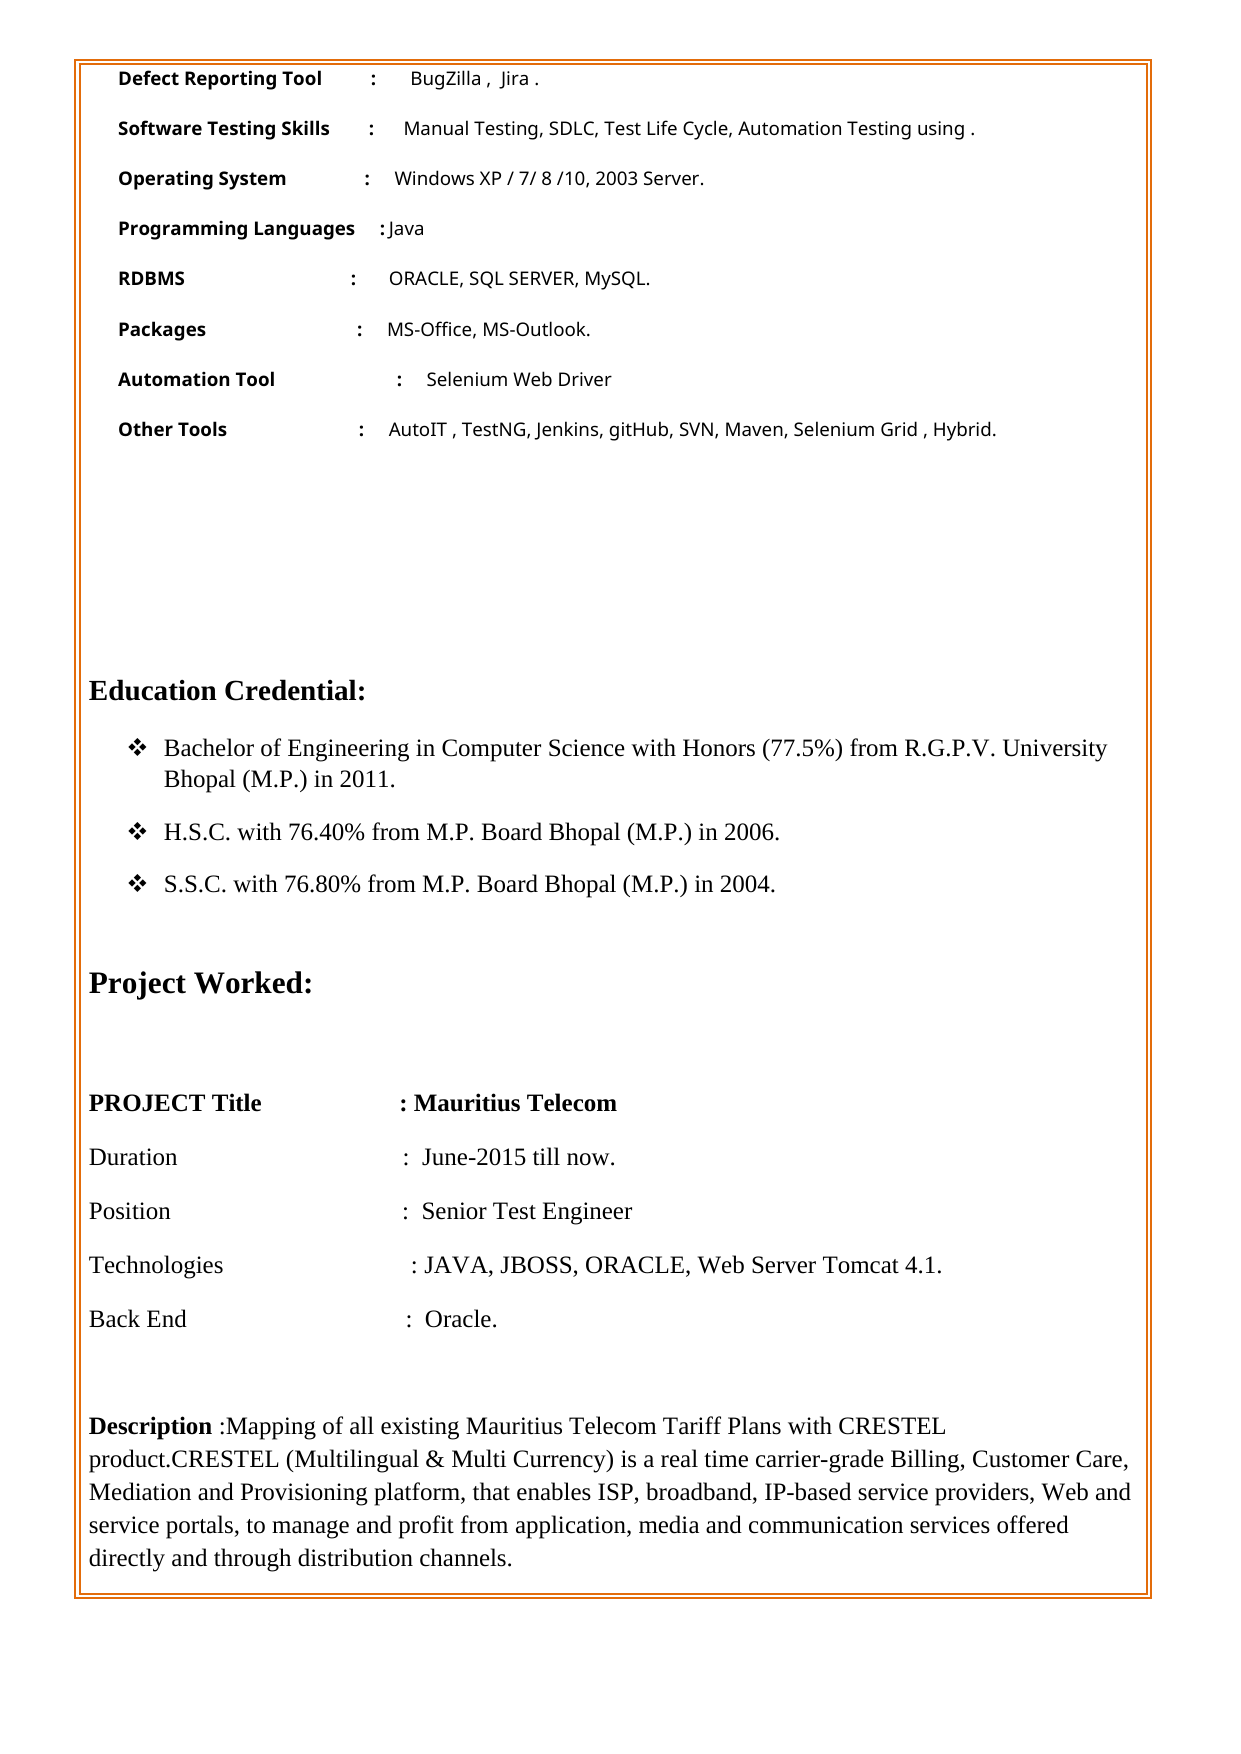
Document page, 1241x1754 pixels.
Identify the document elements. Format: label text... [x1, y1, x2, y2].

table_header Work Experience: Organization : TestYantra Pvt. Ltd. Duration : June-2017 to till date. Designation : Sr. Software Engineer. Organization : Sterlite Technologies Pvt. Ltd. Duration : June-2015 to May-2017. Designation : Sr. Software Engineer. Organization : MindCraft Solutions Pvt. Ltd. Duration : Feb-2015 to June-2015. Designation : Software Engineer. Organization : Indglobal Consultancy Solutions. Duration : Jan-2013 to Feb-2015. Designation : Software Engineer. Experience Summary: Overall 3.8 years of experience in Software Quality Assurance, Manual and Automation Testing. 2.5 years of experience in Black-Box, Sanity Testing, End-to End testing, Functional testing, Integration testing, Regression testing, smoke testing. Hands on experience in Manual Testing, Functional Testing and Regression, Integration Testing, End to-End testing, Smoke Testing, compatibility Testing, Retesting, System testing. 1.5 years of experience in Automation Testing using Selenium Web Driver Hands on experience to generate Custom HTML Automation report. Hands on experience in Xpath and Locators. Hands on experience to handle all the popup. Worked on AUTOIT. Worked on Page Object Model. Worked with POI for Excel. Worked with Jenkins tool, gitHub , Maven. Hands on experience in Selenium Grid. Hands on experience to handle listbox , handling frames. Worked on Hybrid Framework (implementation and execution). Expertise in Data Driven Framework ,Method Driven Framework ,Hybrid framework using Selenium Web Driver. Experience in TestNG Framework. Experience in creating , analyzing & maintaining Automation Test Scripts using Selenium Webdriver. Experience of working on SVN , Apache Maven. Experience of Testing Web and Window-Based -applications. Expert in Software Testing, Creation of effective test data, Expert in identifying different scenarios and Writing effective test cases, Test Reporting, Requirements Analysis, Quality Management, Defect Management. Actively involved in all the stages of Software Testing Life Cycle. Well versed in Defect Tracking & effective Bug Reporting Expert in Requirement Traceability Matrix(RTM), Requirement Coverage Experienced in preparation and review of Test Scenarios and Test Cases, Test Execution, Test Results Reporting, Defect Reporting, Test summary Report, and other activities related to test planning and execution with concentration on requirements analysis, development and implementation of test scenarios. Expert in Ad Hoc, Functional, Build Verification Testing(Smoke Testing), Sanity, Regression, Integration and Exploratory Testing Well acquainted with Manual Testing Methodologies& possess knowledge of Software Development Life Cycle (SDLC), Software Test Life Cycle (STLC) and Defect Life Cycle. Exposure to Test Management and Bug Tracking Tools like Jira , Confluence and actively involved in Backend Database Testing using Oracle 10g, SQL. Experienced in maintaining and installing server for the production environment, deployment on Windows 7 R2 server. Team player with good managerial skills, Quick learner, Self-motivated and ability to co-ordinate in a team environment with excellent interpersonal skills . Ability to work on numerous tasks simultaneously. Expert in Java, and Good knowledge of SQL queries. Involved in Functional, Regression, Ad-hoc testing, performance and load testing. Good knowledge of PLSQL, SQL Server Hand on experience in JAVA. Good programming knowledge in JAVA Multithreading Understanding in creating SQL Queries, Stored Procedures, Views, Triggers in ORACLE/SQL Server 2005/2008. Ability to quickly adapt to different project environments and an excellent team member. JavaScript Skills: Efficient knowledge on JavaScript Functions and type of functions. Familiar with Arrow functions and builtin methods in array. Efficient knowledge Objects creation, Object Define Property, and Prototypes. Familiar with data types , variable hoisting, scope. Familiar with Promisces ,callback functions and JSON Object. Basic knowledge on NODEJS-Mocha framework with chai Assertion using node Project. Basic knowledge of Stringy and Parsing concept . SOFTWARE PROFICIENCY Process : Application Testing, Manual Testing, Automation Testing Test Management tool : HP Quality Centre. Defect Reporting Tool : BugZilla , Jira . Software Testing Skills : Manual Testing, SDLC, Test Life Cycle, Automation Testing using . Operating System : Windows XP / 7/ 8 /10, 2003 Server. Programming Languages : Java RDBMS : ORACLE, SQL SERVER, MySQL. Packages : MS-Office, MS-Outlook. Automation Tool : Selenium Web Driver Other Tools : AutoIT , TestNG, Jenkins, gitHub, SVN, Maven, Selenium Grid , Hybrid. Education Credential: Bachelor of Engineering in Computer Science with Honors (77.5%) from R.G.P.V. University Bhopal (M.P.) in 2011. H.S.C. with 76.40% from M.P. Board Bhopal (M.P.) in 2006. S.S.C. with 76.80% from M.P. Board Bhopal (M.P.) in 2004. Project Worked: Project Title : Mauritius Telecom Duration : June-2015 till now. Position : Senior Test Engineer Technologies : JAVA, JBOSS, ORACLE, Web Server Tomcat 4.1. Back End : Oracle. Description :Mapping of all existing Mauritius Telecom Tariff Plans with CRESTEL product.CRESTEL (Multilingual & Multi Currency) is a real time carrier-grade Billing, Customer Care, Mediation and Provisioning platform, that enables ISP, broadband, IP-based service providers, Web and service portals, to manage and profit from application, media and communication services offered directly and through distribution channels. Roles and Responsibilities: Responsible for selecting test cases for Automation. Responsible for writing POM class. Involved in generating Custom Automation Reports according to clients requirements. Responsible for developing test Classes. Preparing test data. Responsible for reviewing the scripts. Responsible for maintaining framework and gitHub. Responsible for integrating framework with Jenkins. Analyzing the execution result. Responsible for preparing execution report. Provided KT at training newly joined. Prepared automation related documents. Responsible for setting up Selenium Grid. Provide demo to client. Project Title : Obligation Shared Business Service (SBS). Client : HP Duration : Feb-2015 June 2015. Position : Senior Test Engineer Technologies : Core Java, J2EE, JSP, Web Services, Spring, Servlet, Hibernate, HTML, CSS, JQuery, Junit, Maven, Strusts, SVN, TestNG framework. Back End : Oracle 10g. Role and Responsibility :Manual testing of Web services, Load Testing of Web services. Description :Obligation Shared Business Service (SBS) is a foundational SBS that supports Contract, Fixed CarePack and Warranty service obligation retrieval. SBS follows layered architecture for example Service Implementation layer, request validation layer, Orchestration layer, Data Service Management layer and Data Services layer. The Service Implementation layer defines the request and response types exposed to clients of the SBS, and implements the methods of the SBS service interface. The request validation layer applies syntactic validation and applicable business rule validation to client requests. The Orchestration layer is responsible for implementing the business rules defined for the SBS which specify how to execute the methods of the SBS service interface by calling one or more Data Services and composing the responses from the Data Services into the response for that SBS method. The composition can compose replies from multiple Data Services for different DataServiceTypes, or from multiple instances of Data Services for the same DataServiceType. The Data Service Management layer is the main component covered by this high-level design specification, and is discussed in detail in the following sections. At a high-level, its responsibilities include providing a generic interface to a diverse set of Data Services, reporting on Data Services state, and managing failover for some Data Services. The Data Services layer is responsible for interfacing to the actual DataSources required by the SBS. Involved in writing Test script using QC tool. Participated in Manual Testing of application. Participating in Daily Standup Meeting and managing workflow of the Application. Involved in Enhancing and Controlling the Framework. Analyzing Requirement Generating Test cases for different module and executing them. Web Application testing (i.e. User interface Testing, Functional Testing, Regression Testing. Track the Bug, Analyze the result and report the bugs. Cross Browser Testing. The main objectives for this projects are - Establish a Service Obligation data model covering go forward obligation types (exclude legacy MPS contracts, QUANTUM storage contracts, etc). Establish Data Access Objects & Data Service for fixed care packs. Establish a set of data service for warranties Establish a set of data service for GIS contracts. Meet the tactical requirements for obligation-based authorizations from the HPSC portal team. Lay the groundwork for a future entitlement service that encapsulates business rules currently distributed in the clients (highest level of service, mission critical identification, etc). Achievements: Won Miss CS award in R.K.D.F. College. Interest & Hobbies: Reading Books and Singing, Listening music. Declaration: I hereby declare that above-mentioned are true and best to behalf of my knowledge. Ruchi Khare. [81, 65, 1146, 1593]
